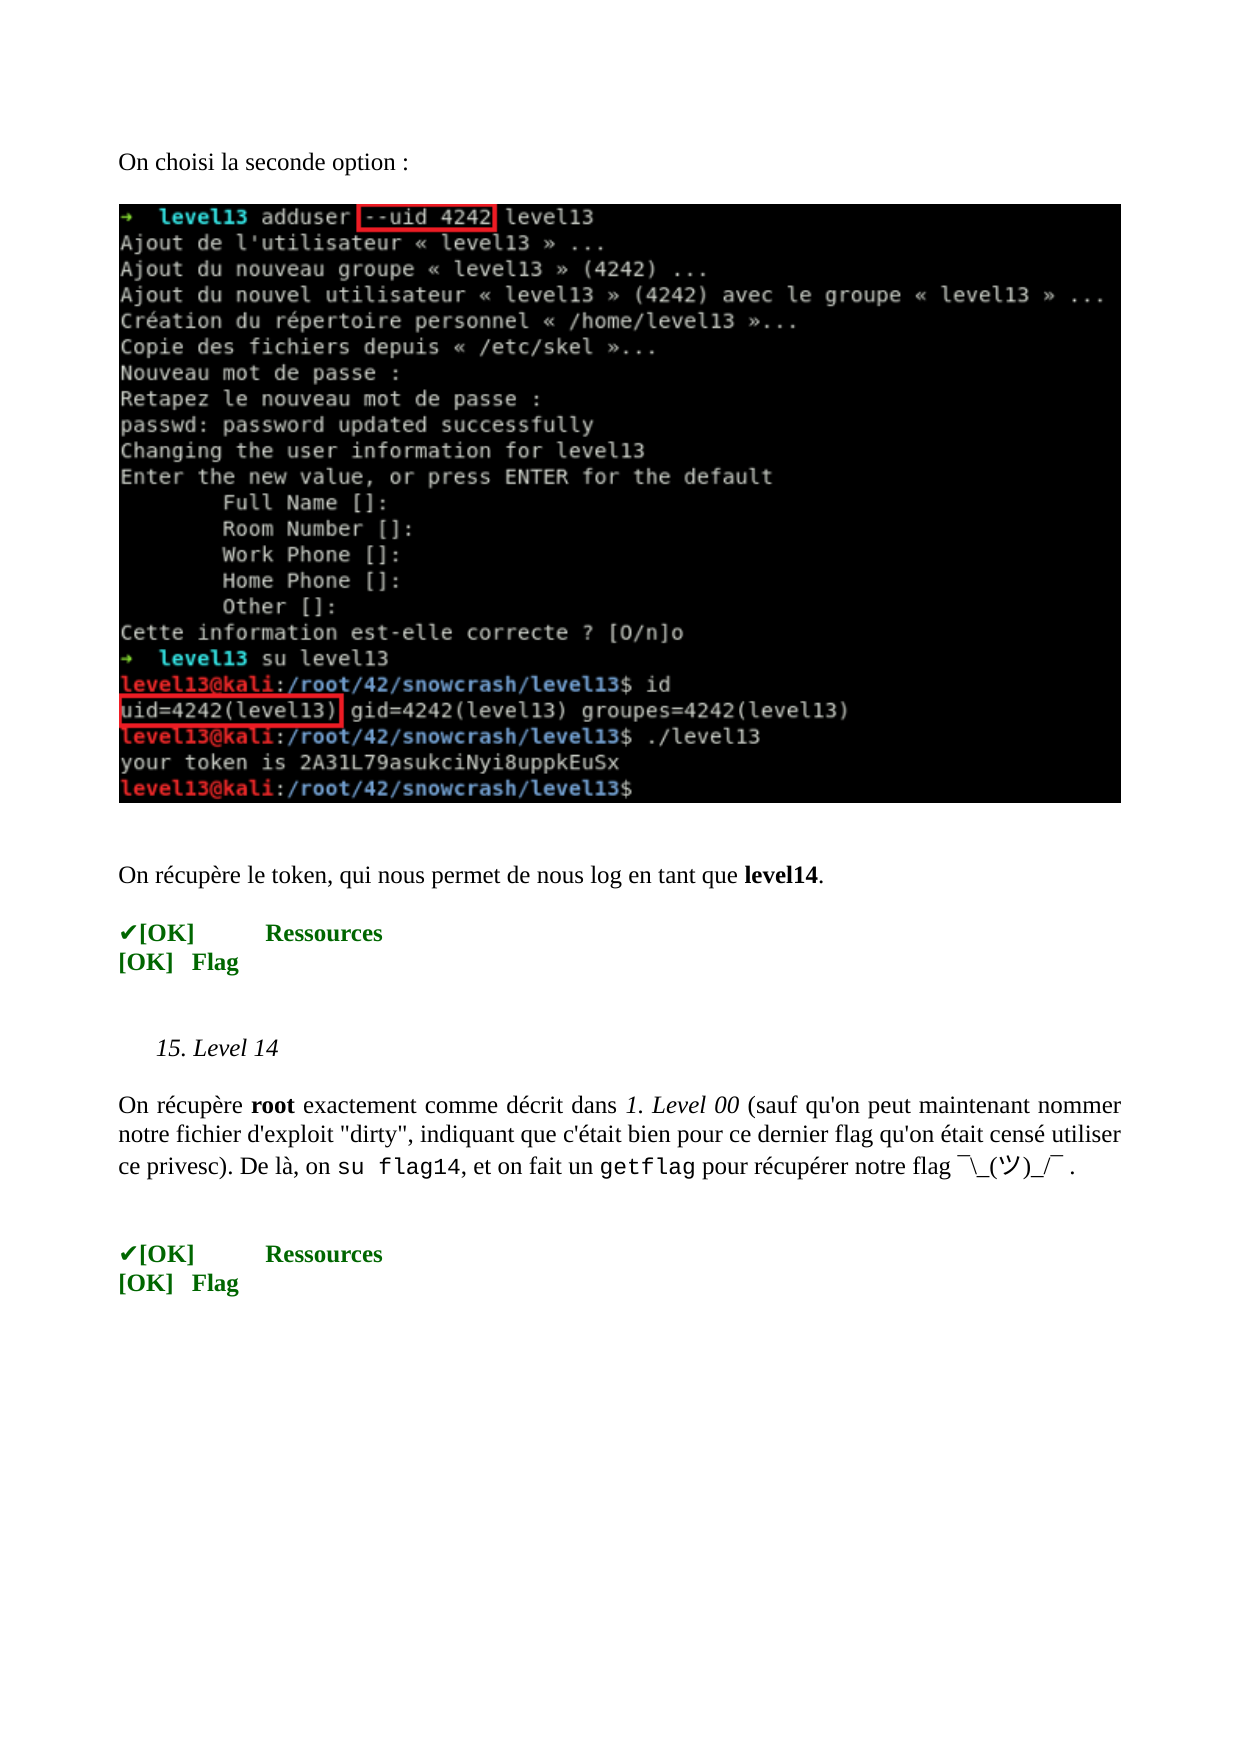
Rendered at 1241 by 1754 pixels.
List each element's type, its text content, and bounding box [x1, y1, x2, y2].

text On récupère root exactement comme décrit dans 1. Level 00 (sauf qu'on peut maintenant nommer notre fichier d'exploit "dirty", indiquant que c'était bien pour ce dernier flag qu'on était censé utiliser ce privesc). De là, on su flag14, et on fait un getflag pour récupérer notre flag ¯\_(ツ)_/¯ . [118, 1090, 1122, 1182]
text On récupère le token, qui nous permet de nous log en tant que level14. [118, 860, 1122, 889]
text [OK] Flag [118, 1268, 1122, 1297]
text On choisi la seconde option : [118, 147, 1122, 176]
list Level 14 [156, 1033, 1122, 1062]
text ✔️[OK] Ressources [118, 918, 1122, 947]
text ✔️[OK] Ressources [118, 1239, 1122, 1268]
text [OK] Flag [118, 947, 1122, 975]
